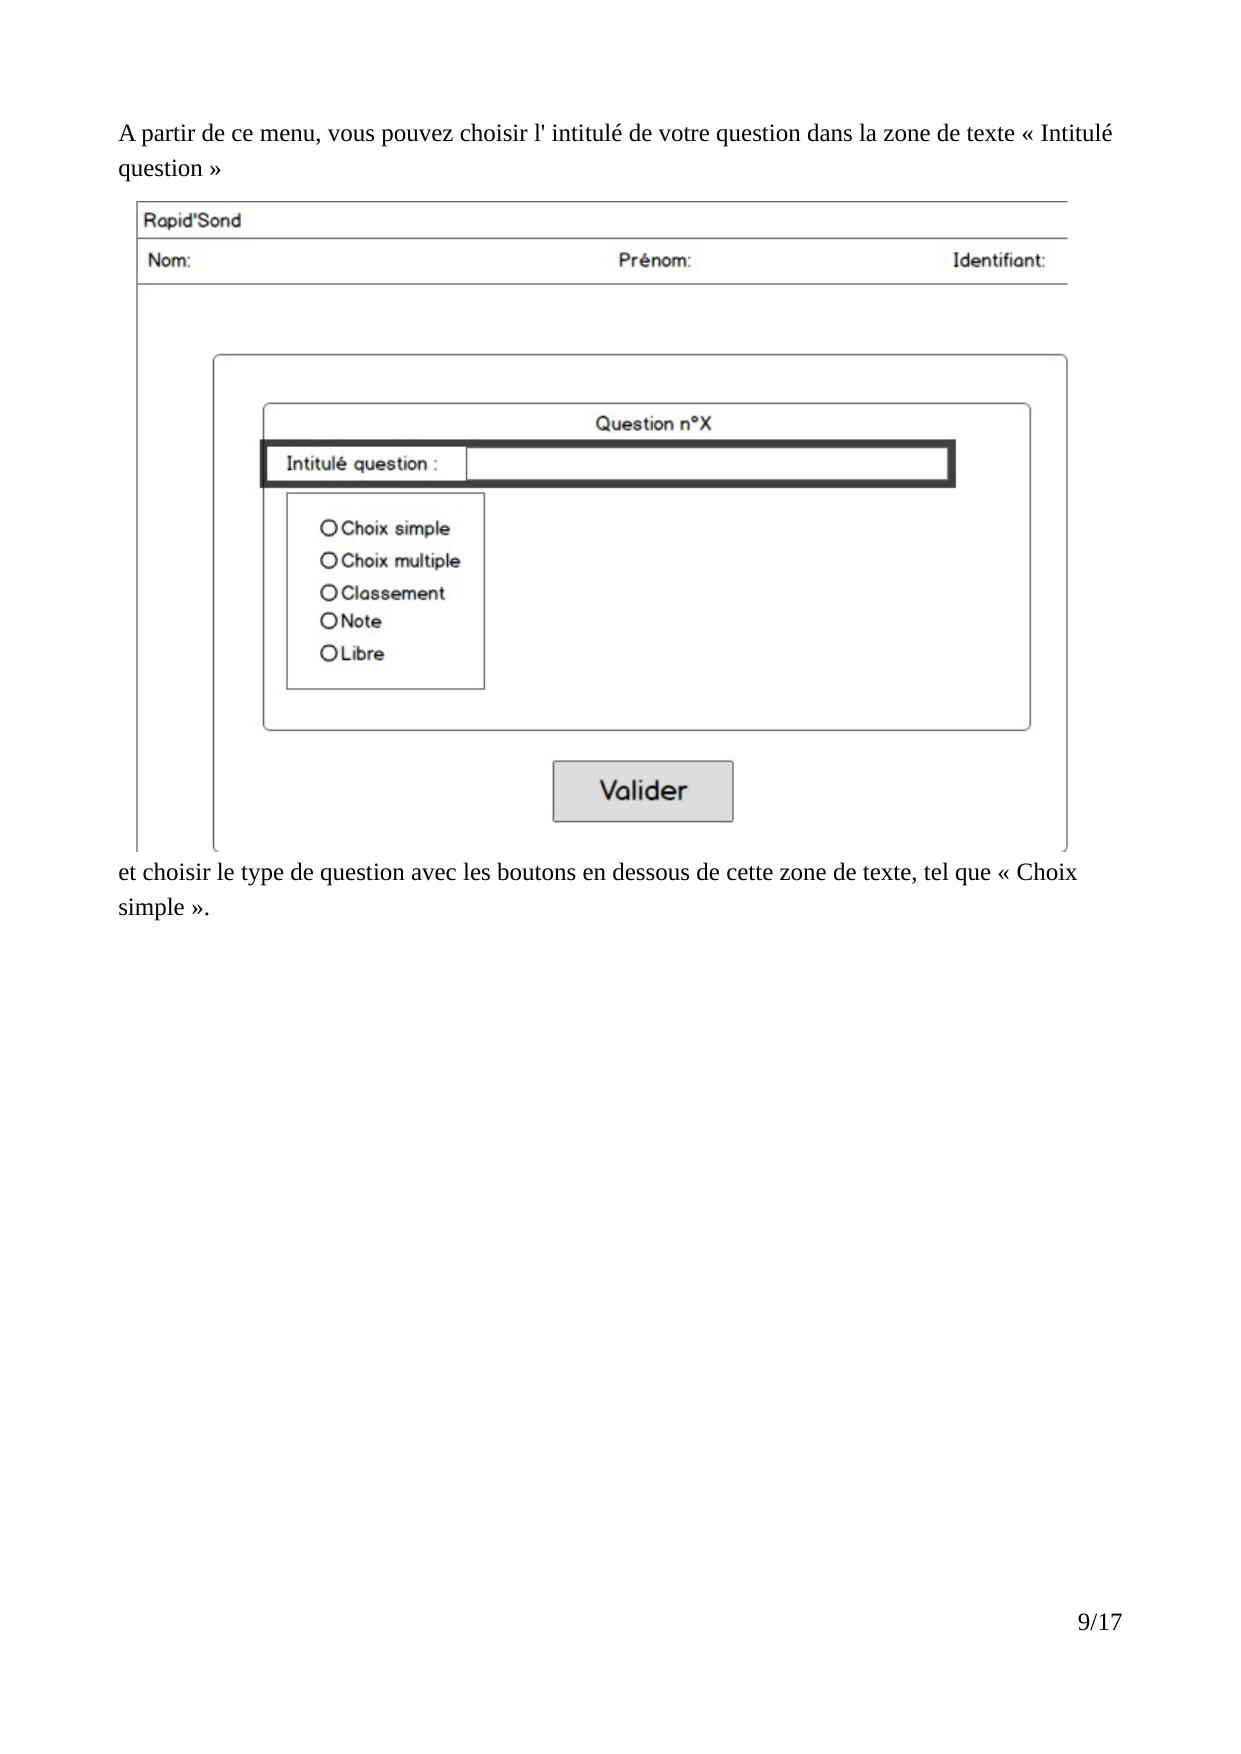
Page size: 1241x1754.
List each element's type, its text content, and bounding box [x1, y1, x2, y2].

picture [135, 201, 1068, 852]
text et choisir le type de question avec les boutons en dessous de cette zone de texte, tel que « Choix simple ». [118, 202, 1122, 920]
text A partir de ce menu, vous pouvez choisir l' intitulé de votre question dans la zone de texte « Intitulé question » [118, 118, 1122, 181]
